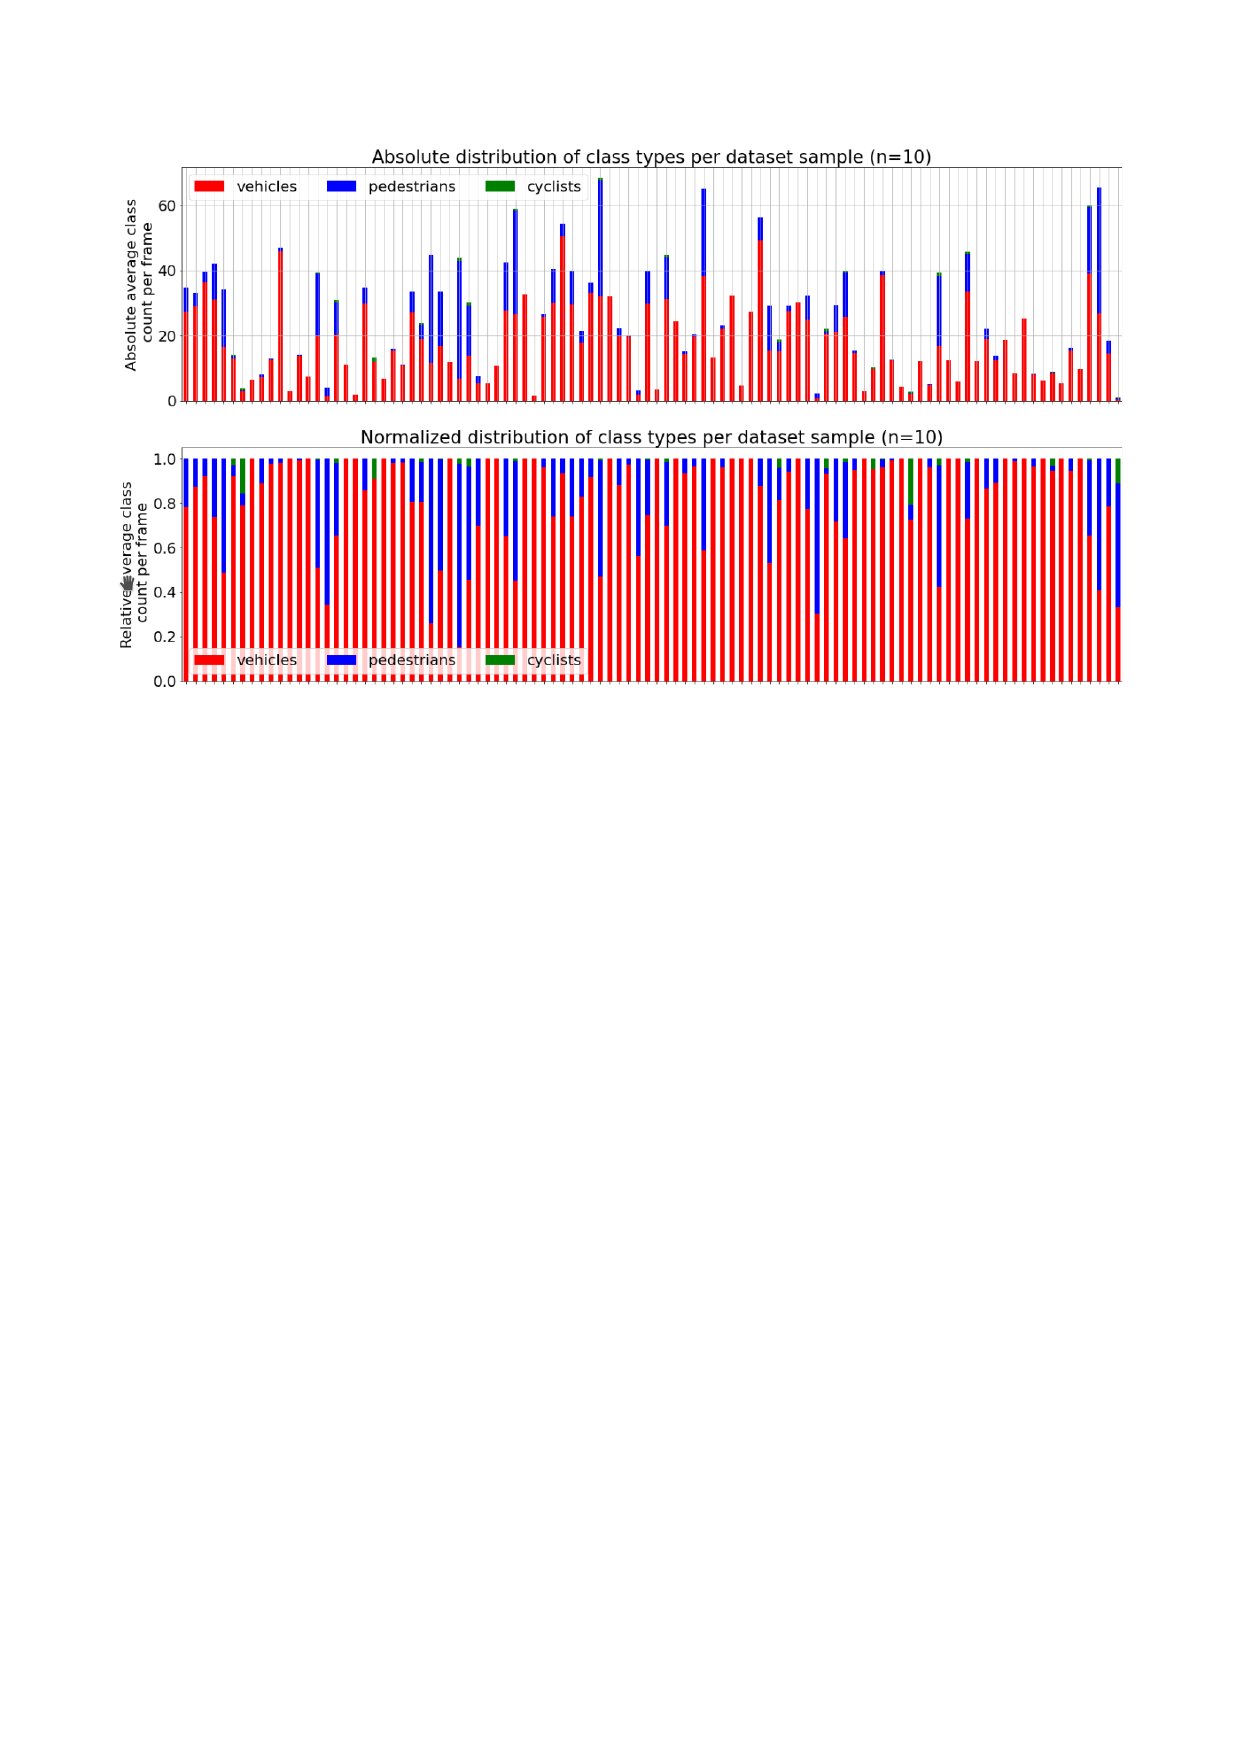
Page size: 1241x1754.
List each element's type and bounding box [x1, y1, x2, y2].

picture [118, 146, 1123, 693]
